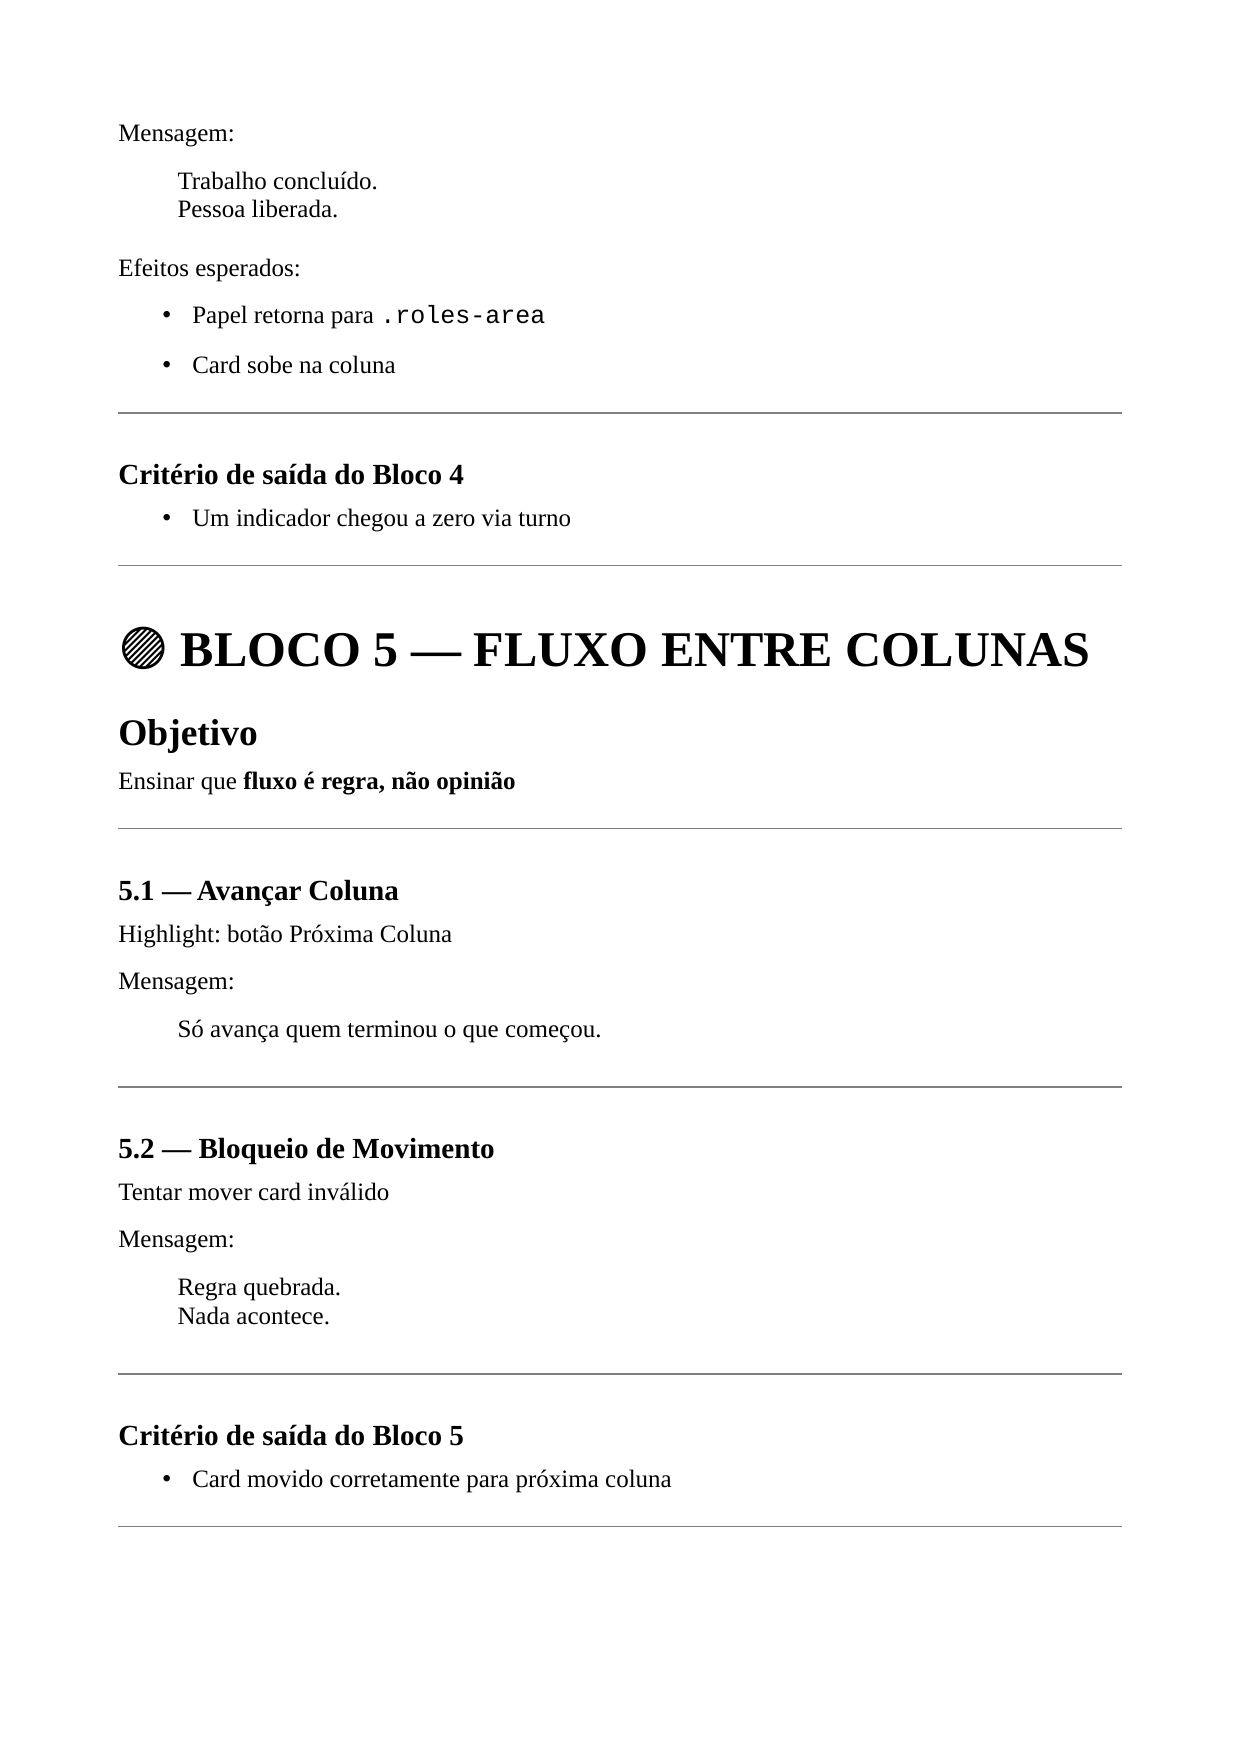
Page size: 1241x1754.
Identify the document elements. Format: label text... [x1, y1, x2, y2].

list Card sobe na coluna [162, 350, 1122, 379]
subtitle 🟣 BLOCO 5 — FLUXO ENTRE COLUNAS [118, 620, 1122, 677]
list Papel retorna para .roles-area [162, 300, 1122, 331]
list Card movido corretamente para próxima coluna [162, 1464, 1122, 1493]
text Só avança quem terminou o que começou. [177, 1014, 1063, 1043]
subtitle 5.1 — Avançar Coluna [118, 873, 1122, 906]
text Ensinar que fluxo é regra, não opinião [118, 766, 1122, 795]
text Mensagem: [118, 966, 1122, 995]
subtitle Critério de saída do Bloco 5 [118, 1418, 1122, 1452]
text Regra quebrada. Nada acontece. [177, 1272, 1063, 1330]
text Efeitos esperados: [118, 253, 1122, 281]
text Mensagem: [118, 1224, 1122, 1253]
subtitle Objetivo [118, 711, 1122, 754]
text Mensagem: [118, 118, 1122, 147]
text Highlight: botão Próxima Coluna [118, 919, 1122, 947]
text Tentar mover card inválido [118, 1177, 1122, 1206]
subtitle 5.2 — Bloqueio de Movimento [118, 1131, 1122, 1164]
text Trabalho concluído. Pessoa liberada. [177, 166, 1063, 223]
subtitle Critério de saída do Bloco 4 [118, 457, 1122, 490]
list Um indicador chegou a zero via turno [162, 503, 1122, 532]
